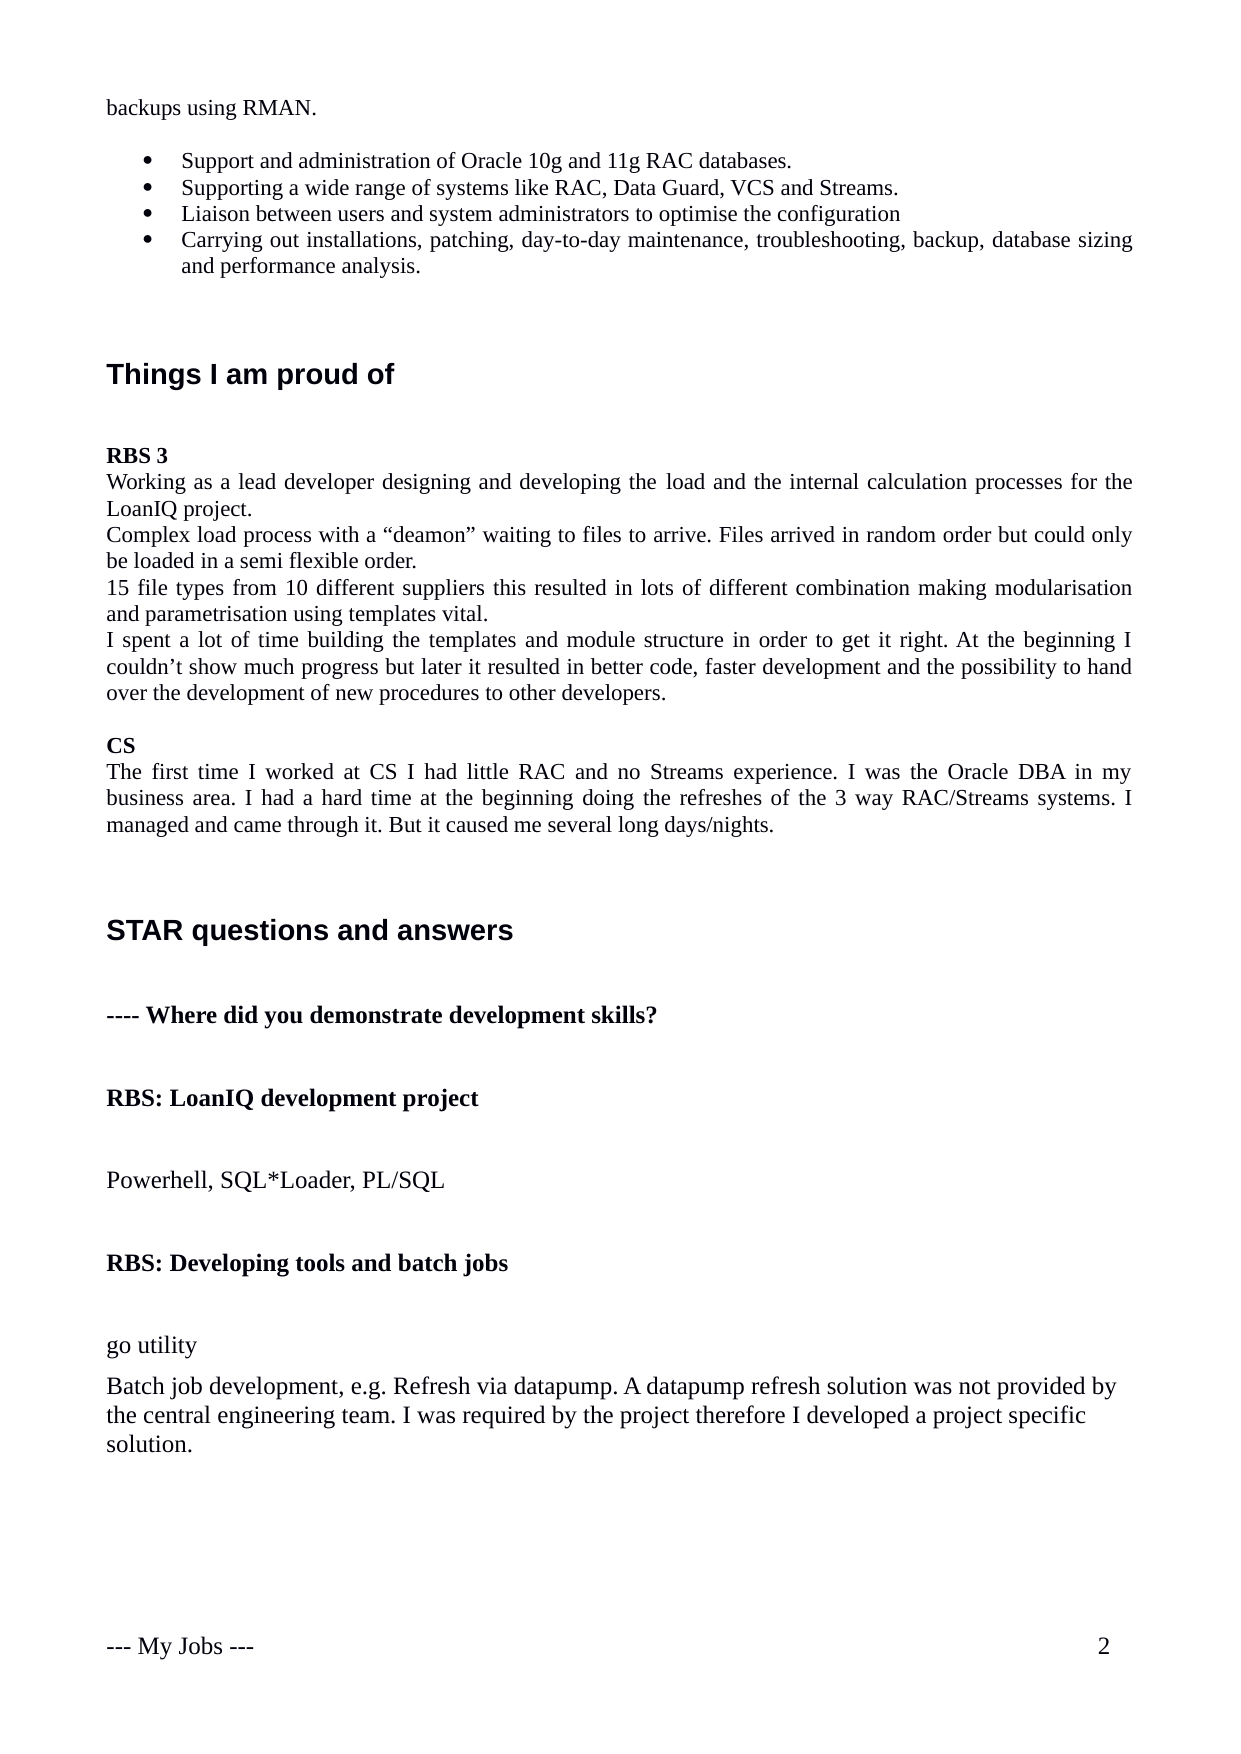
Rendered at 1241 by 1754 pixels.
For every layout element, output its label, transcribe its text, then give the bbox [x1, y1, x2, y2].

text Batch job development, e.g. Refresh via datapump. A datapump refresh solution was not provided by the central engineering team. I was required by the project therefore I developed a project specific solution. [106, 1371, 1134, 1458]
list Liaison between users and system administrators to optimise the configuration [144, 200, 1134, 226]
list Supporting a wide range of systems like RAC, Data Guard, VCS and Streams. [144, 173, 1134, 200]
text I spent a lot of time building the templates and module structure in order to get it right. At the beginning I couldn’t show much progress but later it resulted in better code, faster development and the possibility to hand over the development of new procedures to other developers. [106, 626, 1134, 705]
text RBS 3 [106, 442, 1134, 468]
text backups using RMAN. [106, 94, 1134, 121]
text 15 file types from 10 different suppliers this resulted in lots of different combination making modularisation and parametrisation using templates vital. [106, 574, 1134, 626]
text ---- Where did you demonstrate development skills? [106, 1000, 1134, 1029]
text Powerhell, SQL*Loader, PL/SQL [106, 1165, 1134, 1194]
list Support and administration of Oracle 10g and 11g RAC databases. [144, 147, 1134, 173]
list Carrying out installations, patching, day-to-day maintenance, troubleshooting, backup, database sizing and performance analysis. [144, 226, 1134, 279]
text Working as a lead developer designing and developing the load and the internal calculation processes for the LoanIQ project. [106, 468, 1134, 521]
text RBS: Developing tools and batch jobs [106, 1248, 1134, 1276]
subtitle Things I am proud of [106, 357, 1134, 391]
subtitle STAR questions and answers [106, 913, 1134, 946]
text The first time I worked at CS I had little RAC and no Streams experience. I was the Oracle DBA in my business area. I had a hard time at the beginning doing the refreshes of the 3 way RAC/Streams systems. I managed and came through it. But it caused me several long days/nights. [106, 758, 1134, 837]
text Complex load process with a “deamon” waiting to files to arrive. Files arrived in random order but could only be loaded in a semi flexible order. [106, 521, 1134, 574]
text CS [106, 732, 1134, 758]
text RBS: LoanIQ development project [106, 1083, 1134, 1111]
text go utility [106, 1330, 1134, 1359]
